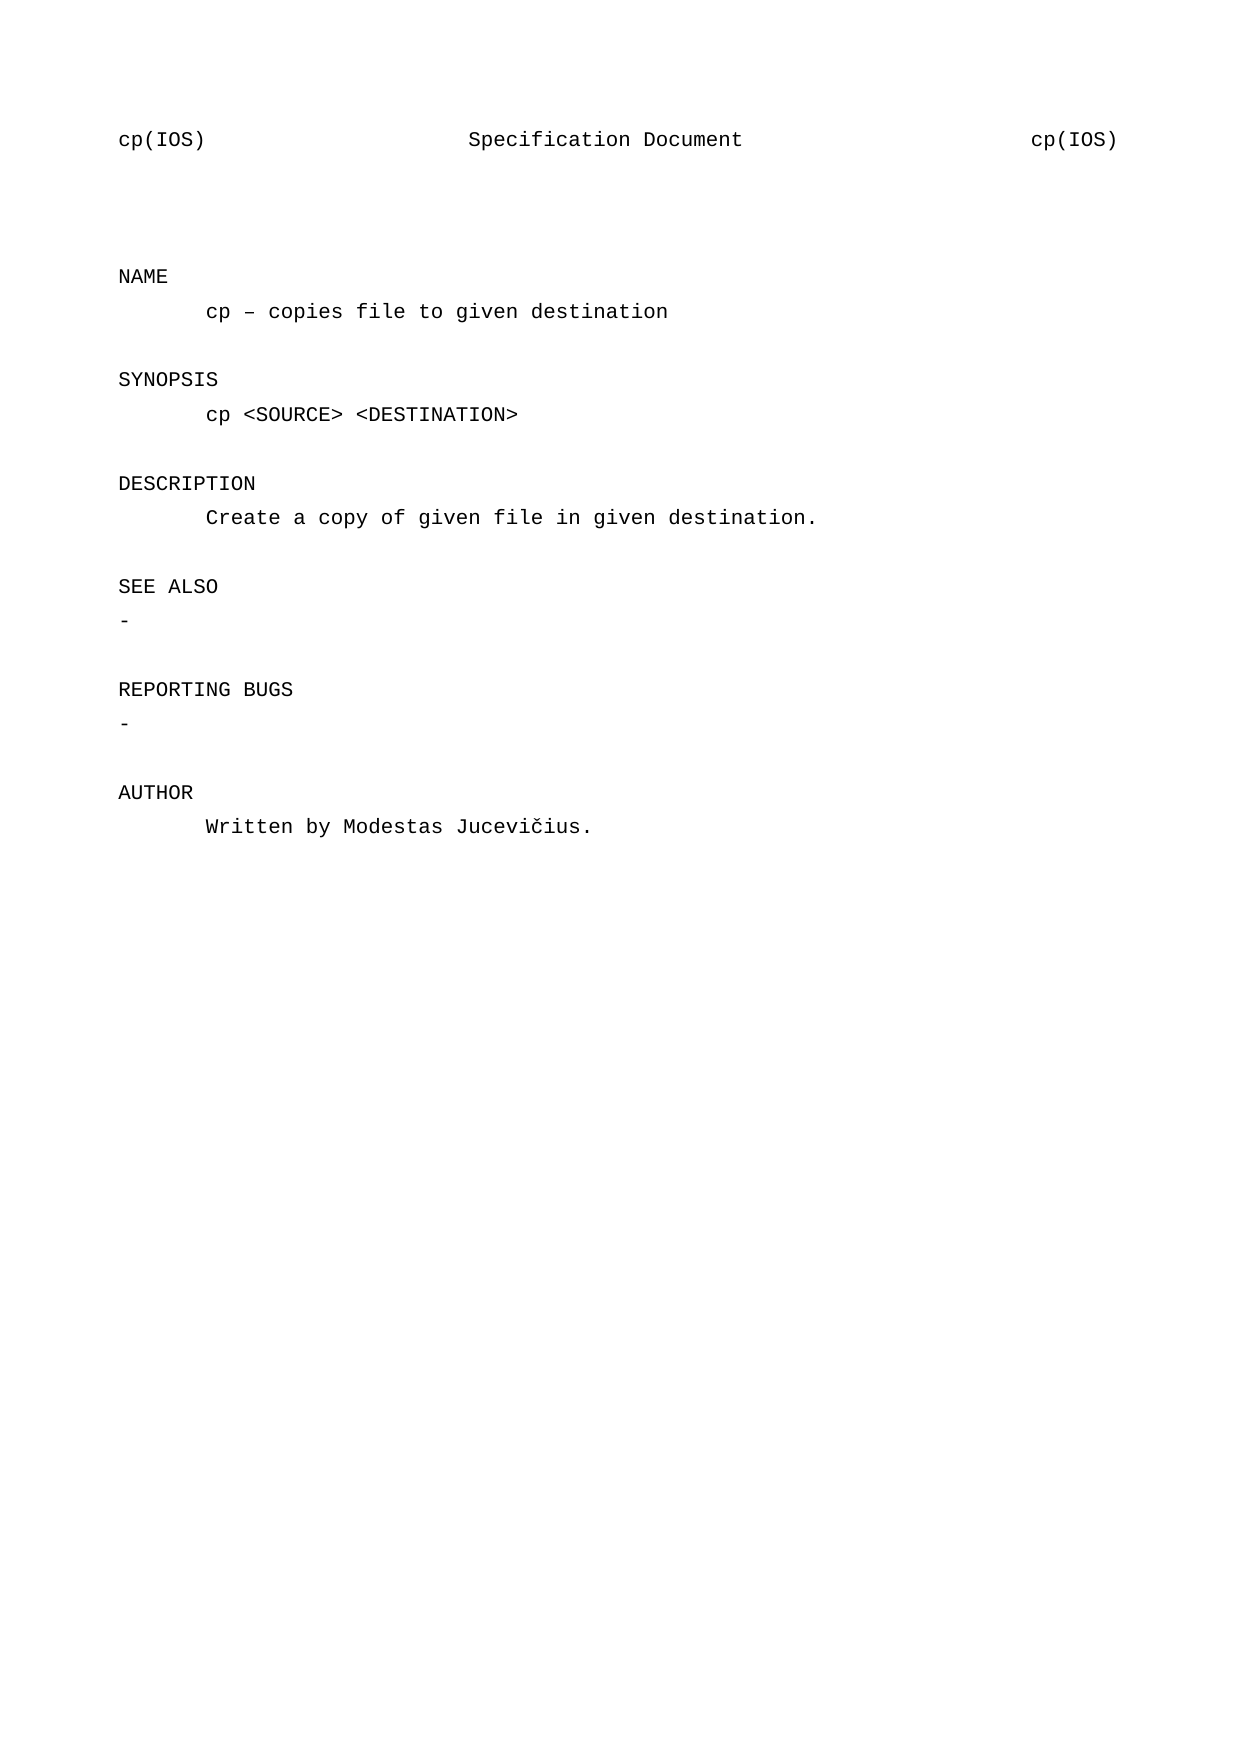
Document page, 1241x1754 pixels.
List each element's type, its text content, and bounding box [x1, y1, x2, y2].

text - [118, 599, 1122, 634]
text NAME [118, 256, 1122, 290]
text DESCRIPTION [118, 462, 1122, 496]
text REPORTING BUGS [118, 668, 1122, 702]
text cp(IOS) Specification Document cp(IOS) [118, 118, 1122, 152]
text SEE ALSO [118, 565, 1122, 599]
text cp <SOURCE> <DESTINATION> [118, 393, 1122, 427]
text Create a copy of given file in given destination. [118, 496, 1122, 531]
text Written by Modestas Jucevičius. [118, 806, 1122, 840]
text - [118, 702, 1122, 737]
text AUTHOR [118, 771, 1122, 806]
text cp – copies file to given destination [118, 290, 1122, 324]
text SYNOPSIS [118, 359, 1122, 393]
